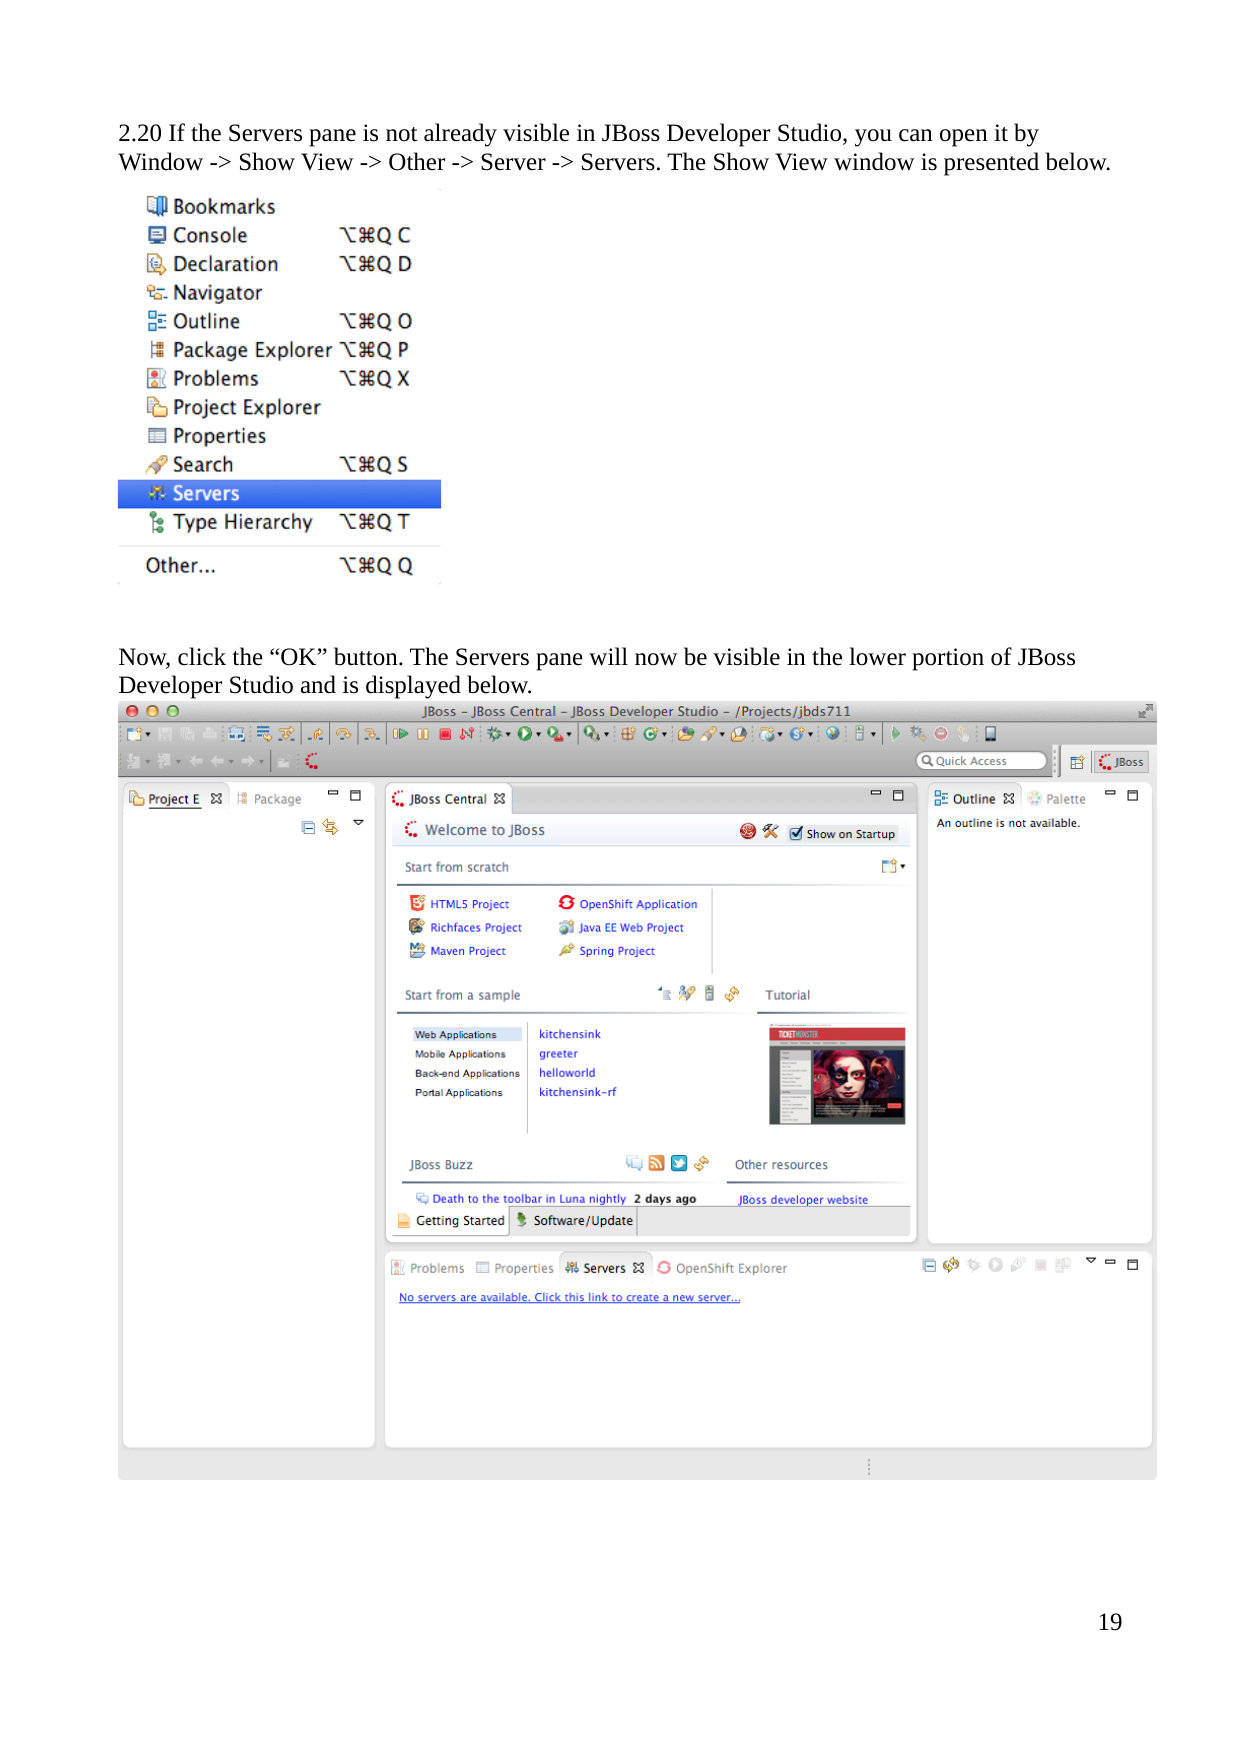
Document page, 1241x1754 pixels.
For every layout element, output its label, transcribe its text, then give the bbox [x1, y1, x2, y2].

picture [117, 188, 442, 585]
text 2.20 If the Servers pane is not already visible in JBoss Developer Studio, you can open it by Window -> Show View -> Other -> Server -> Servers. The Show View window is presented below. [118, 118, 1122, 176]
text Now, click the “OK” button. The Servers pane will now be visible in the lower portion of JBoss Developer Studio and is displayed below. [118, 642, 1122, 701]
text [118, 1480, 1122, 1537]
picture [118, 701, 1157, 1480]
